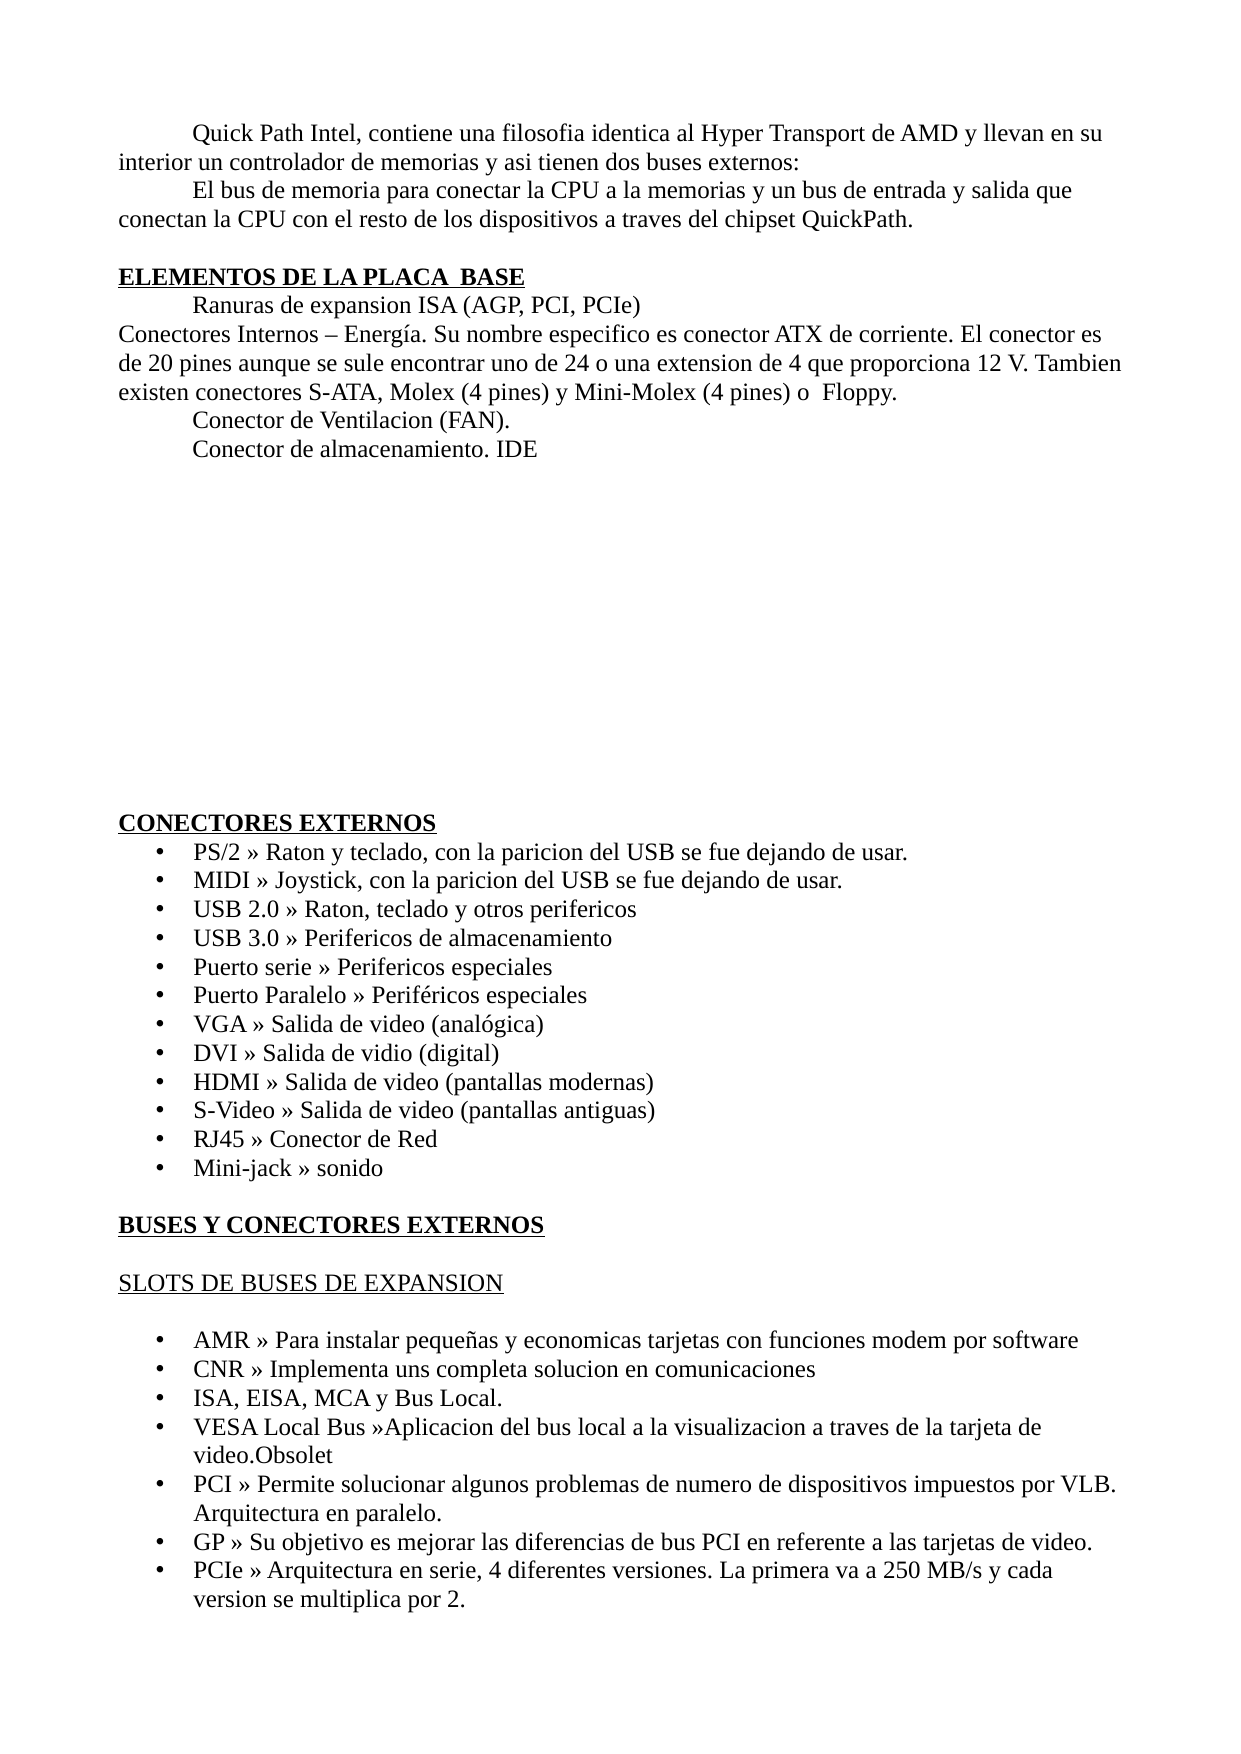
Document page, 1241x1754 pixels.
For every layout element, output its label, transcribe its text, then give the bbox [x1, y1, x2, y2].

text SLOTS DE BUSES DE EXPANSION [118, 1268, 1122, 1297]
list S-Video » Salida de video (pantallas antiguas) [156, 1096, 1122, 1124]
text BUSES Y CONECTORES EXTERNOS [118, 1211, 1122, 1239]
list Mini-jack » sonido [156, 1153, 1122, 1182]
text ELEMENTOS DE LA PLACA BASE [118, 262, 1122, 291]
list AMR » Para instalar pequeñas y economicas tarjetas con funciones modem por software [156, 1326, 1122, 1354]
text El bus de memoria para conectar la CPU a la memorias y un bus de entrada y salida que conectan la CPU con el resto de los dispositivos a traves del chipset QuickPath. [118, 176, 1122, 233]
text Conector de almacenamiento. IDE [118, 434, 1122, 463]
text Conectores Internos – Energía. Su nombre especifico es conector ATX de corriente. El conector es de 20 pines aunque se sule encontrar uno de 24 o una extension de 4 que proporciona 12 V. Tambien existen conectores S-ATA, Molex (4 pines) y Mini-Molex (4 pines) o Floppy. [118, 319, 1122, 406]
text Quick Path Intel, contiene una filosofia identica al Hyper Transport de AMD y llevan en su interior un controlador de memorias y asi tienen dos buses externos: [118, 118, 1122, 176]
list VESA Local Bus »Aplicacion del bus local a la visualizacion a traves de la tarjeta de video.Obsolet [156, 1412, 1122, 1469]
list PCI » Permite solucionar algunos problemas de numero de dispositivos impuestos por VLB. Arquitectura en paralelo. [156, 1469, 1122, 1527]
list Puerto serie » Perifericos especiales [156, 952, 1122, 981]
list RJ45 » Conector de Red [156, 1124, 1122, 1153]
list VGA » Salida de video (analógica) [156, 1009, 1122, 1038]
list GP » Su objetivo es mejorar las diferencias de bus PCI en referente a las tarjetas de video. [156, 1527, 1122, 1556]
list DVI » Salida de vidio (digital) [156, 1038, 1122, 1067]
list Puerto Paralelo » Periféricos especiales [156, 981, 1122, 1009]
list ISA, EISA, MCA y Bus Local. [156, 1383, 1122, 1412]
text Ranuras de expansion ISA (AGP, PCI, PCIe) [118, 291, 1122, 319]
list USB 2.0 » Raton, teclado y otros perifericos [156, 894, 1122, 923]
list CNR » Implementa uns completa solucion en comunicaciones [156, 1354, 1122, 1383]
list USB 3.0 » Perifericos de almacenamiento [156, 923, 1122, 952]
text Conector de Ventilacion (FAN). [118, 406, 1122, 434]
list MIDI » Joystick, con la paricion del USB se fue dejando de usar. [156, 866, 1122, 894]
list PS/2 » Raton y teclado, con la paricion del USB se fue dejando de usar. [156, 837, 1122, 866]
text CONECTORES EXTERNOS [118, 808, 1122, 837]
list PCIe » Arquitectura en serie, 4 diferentes versiones. La primera va a 250 MB/s y cada version se multiplica por 2. [156, 1556, 1122, 1613]
list HDMI » Salida de video (pantallas modernas) [156, 1067, 1122, 1096]
